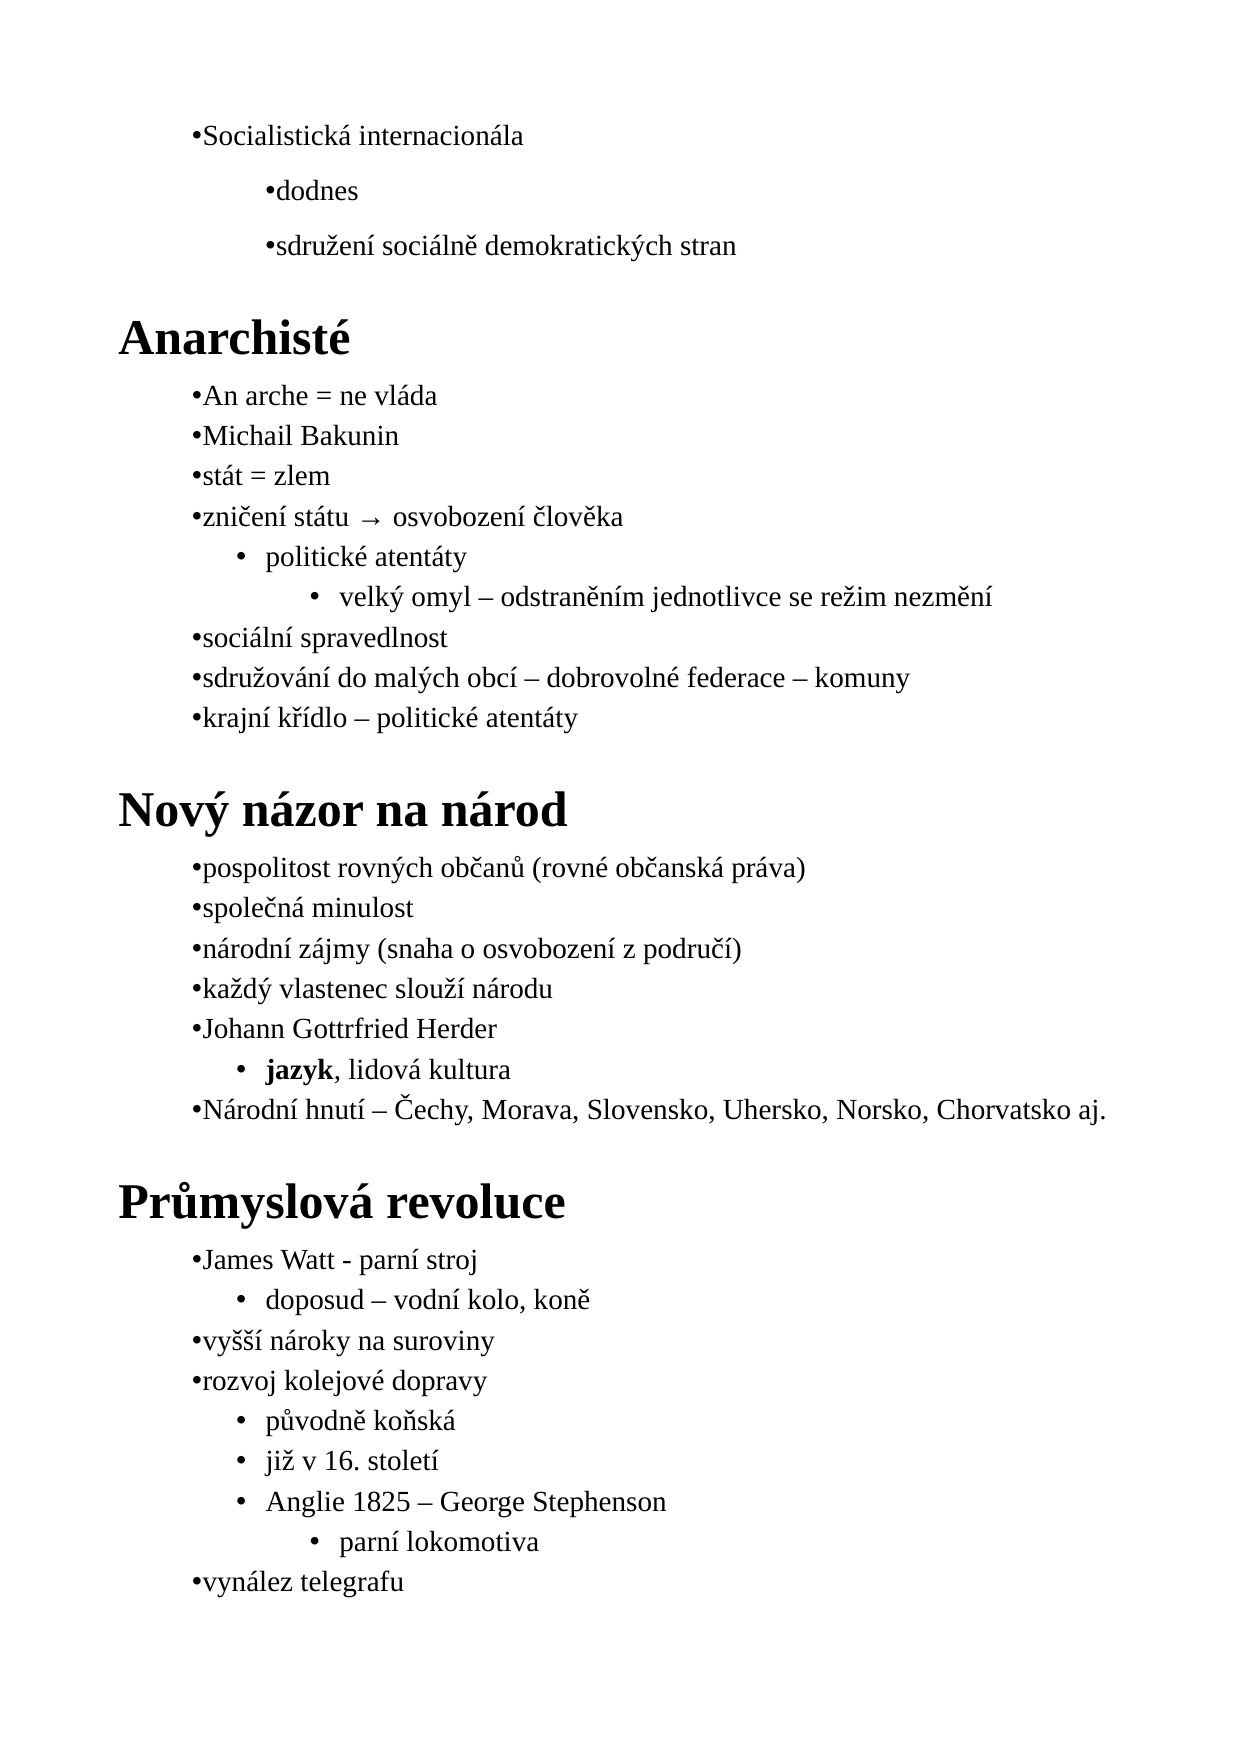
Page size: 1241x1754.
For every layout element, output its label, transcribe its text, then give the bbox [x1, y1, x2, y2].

list Johann Gottrfried Herder [118, 1011, 1122, 1045]
list sdružení sociálně demokratických stran [118, 228, 1122, 262]
list Michail Bakunin [118, 418, 1122, 452]
subtitle Nový názor na národ [118, 780, 1122, 838]
subtitle Průmyslová revoluce [118, 1172, 1122, 1229]
list dodnes [118, 173, 1122, 207]
list již v 16. století [236, 1443, 1122, 1477]
list James Watt - parní stroj [118, 1242, 1122, 1276]
list doposud – vodní kolo, koně [236, 1282, 1122, 1316]
list původně koňská [236, 1403, 1122, 1437]
list každý vlastenec slouží národu [118, 971, 1122, 1005]
list sdružování do malých obcí – dobrovolné federace – komuny [118, 660, 1122, 694]
list vyšší nároky na suroviny [118, 1323, 1122, 1356]
list stát = zlem [118, 458, 1122, 492]
list Socialistická internacionála [118, 118, 1122, 152]
list sociální spravedlnost [118, 620, 1122, 653]
list An arche = ne vláda [118, 378, 1122, 411]
subtitle Anarchisté [118, 308, 1122, 365]
list parní lokomotiva [309, 1524, 1122, 1558]
list politické atentáty [236, 539, 1122, 573]
list Národní hnutí – Čechy, Morava, Slovensko, Uhersko, Norsko, Chorvatsko aj. [118, 1092, 1122, 1126]
list zničení státu → osvobození člověka [118, 499, 1122, 532]
list pospolitost rovných občanů (rovné občanská práva) [118, 850, 1122, 884]
list velký omyl – odstraněním jednotlivce se režim nezmění [309, 579, 1122, 613]
list Anglie 1825 – George Stephenson [236, 1484, 1122, 1517]
list rozvoj kolejové dopravy [118, 1363, 1122, 1397]
list krajní křídlo – politické atentáty [118, 700, 1122, 734]
list jazyk, lidová kultura [236, 1052, 1122, 1085]
list společná minulost [118, 891, 1122, 924]
list národní zájmy (snaha o osvobození z područí) [118, 931, 1122, 964]
list vynález telegrafu [118, 1564, 1122, 1598]
